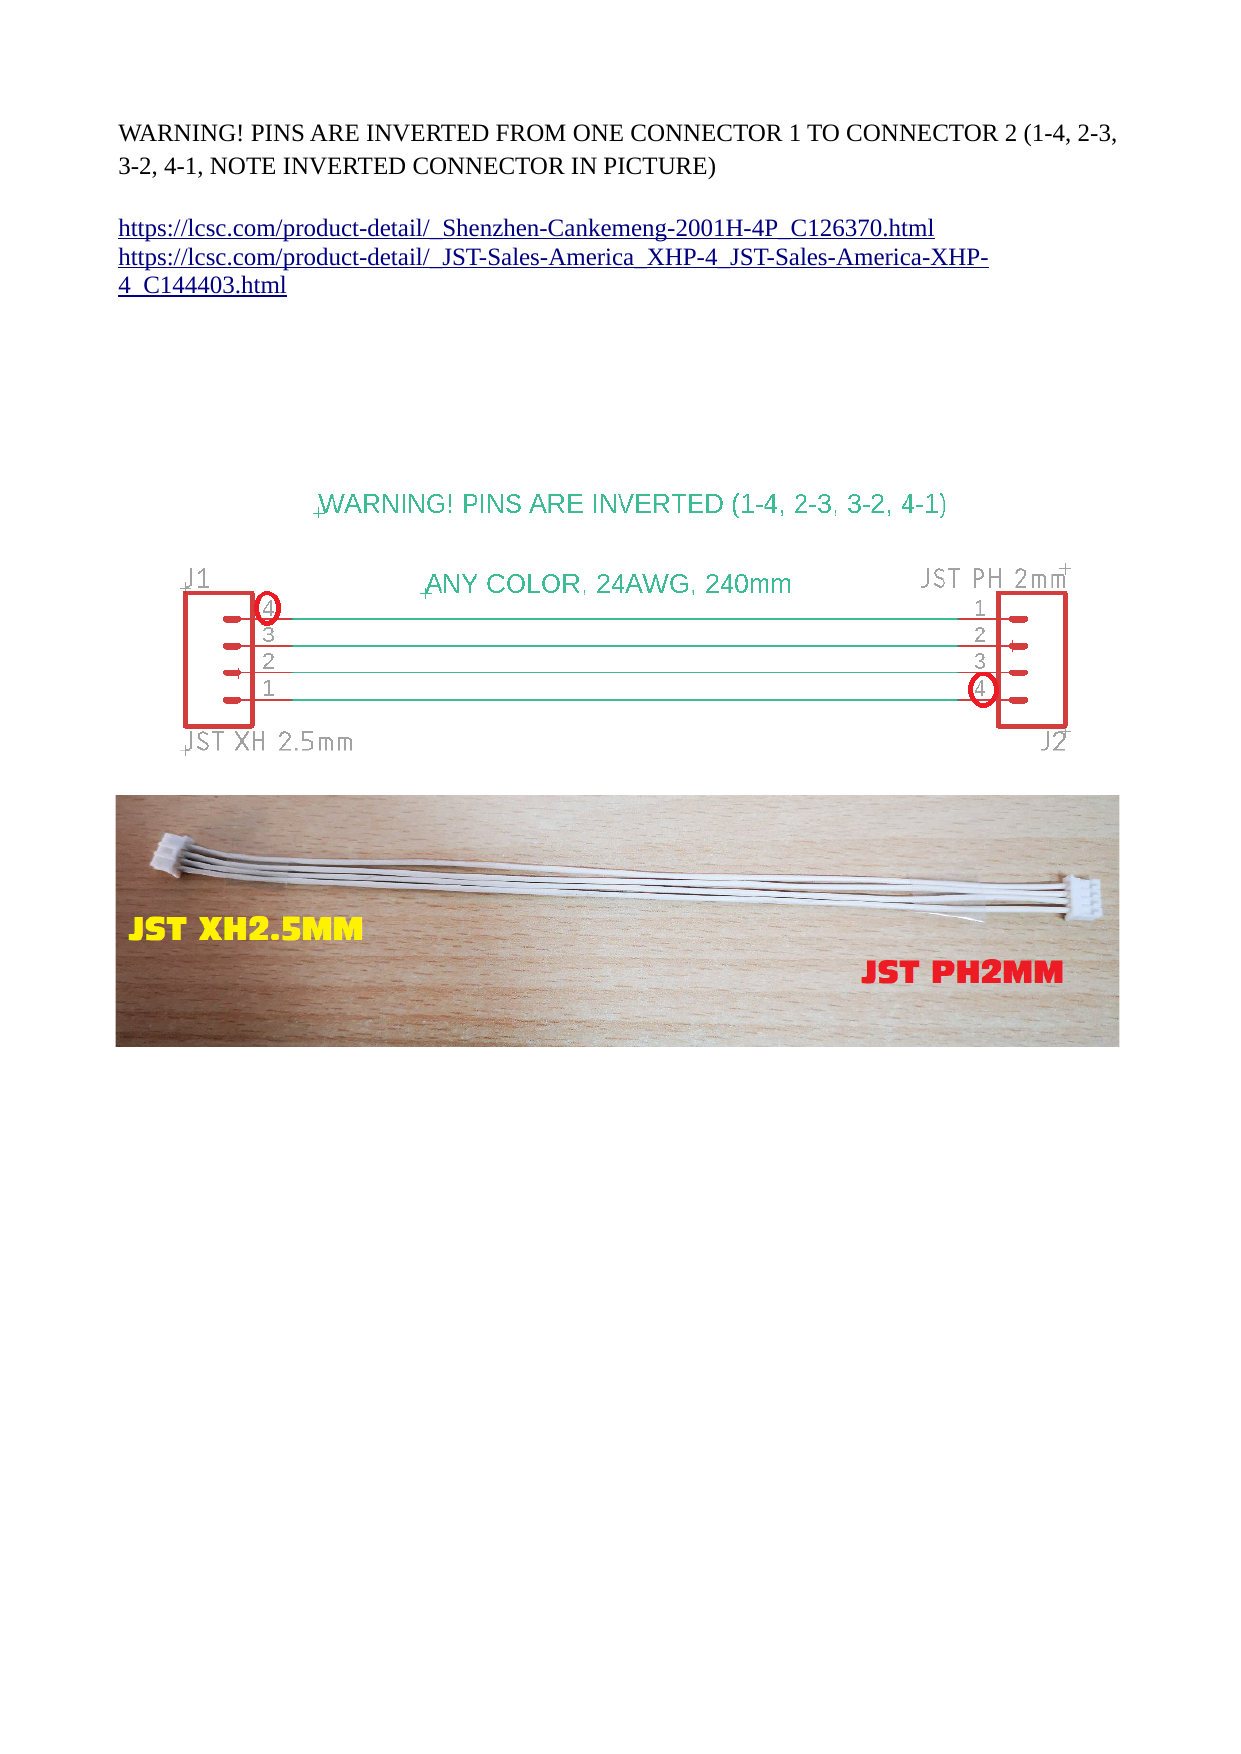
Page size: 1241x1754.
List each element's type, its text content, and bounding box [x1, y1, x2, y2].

picture [118, 439, 1123, 789]
picture [115, 795, 1120, 1047]
text WARNING! PINS ARE INVERTED FROM ONE CONNECTOR 1 TO CONNECTOR 2 (1-4, 2-3, 3-2, 4-1, NOTE INVERTED CONNECTOR IN PICTURE) [118, 118, 1122, 180]
text https://lcsc.com/product-detail/_JST-Sales-America_XHP-4_JST-Sales-America-XHP-4_C144403.html [118, 242, 1122, 299]
text https://lcsc.com/product-detail/_Shenzhen-Cankemeng-2001H-4P_C126370.html [118, 213, 1122, 242]
